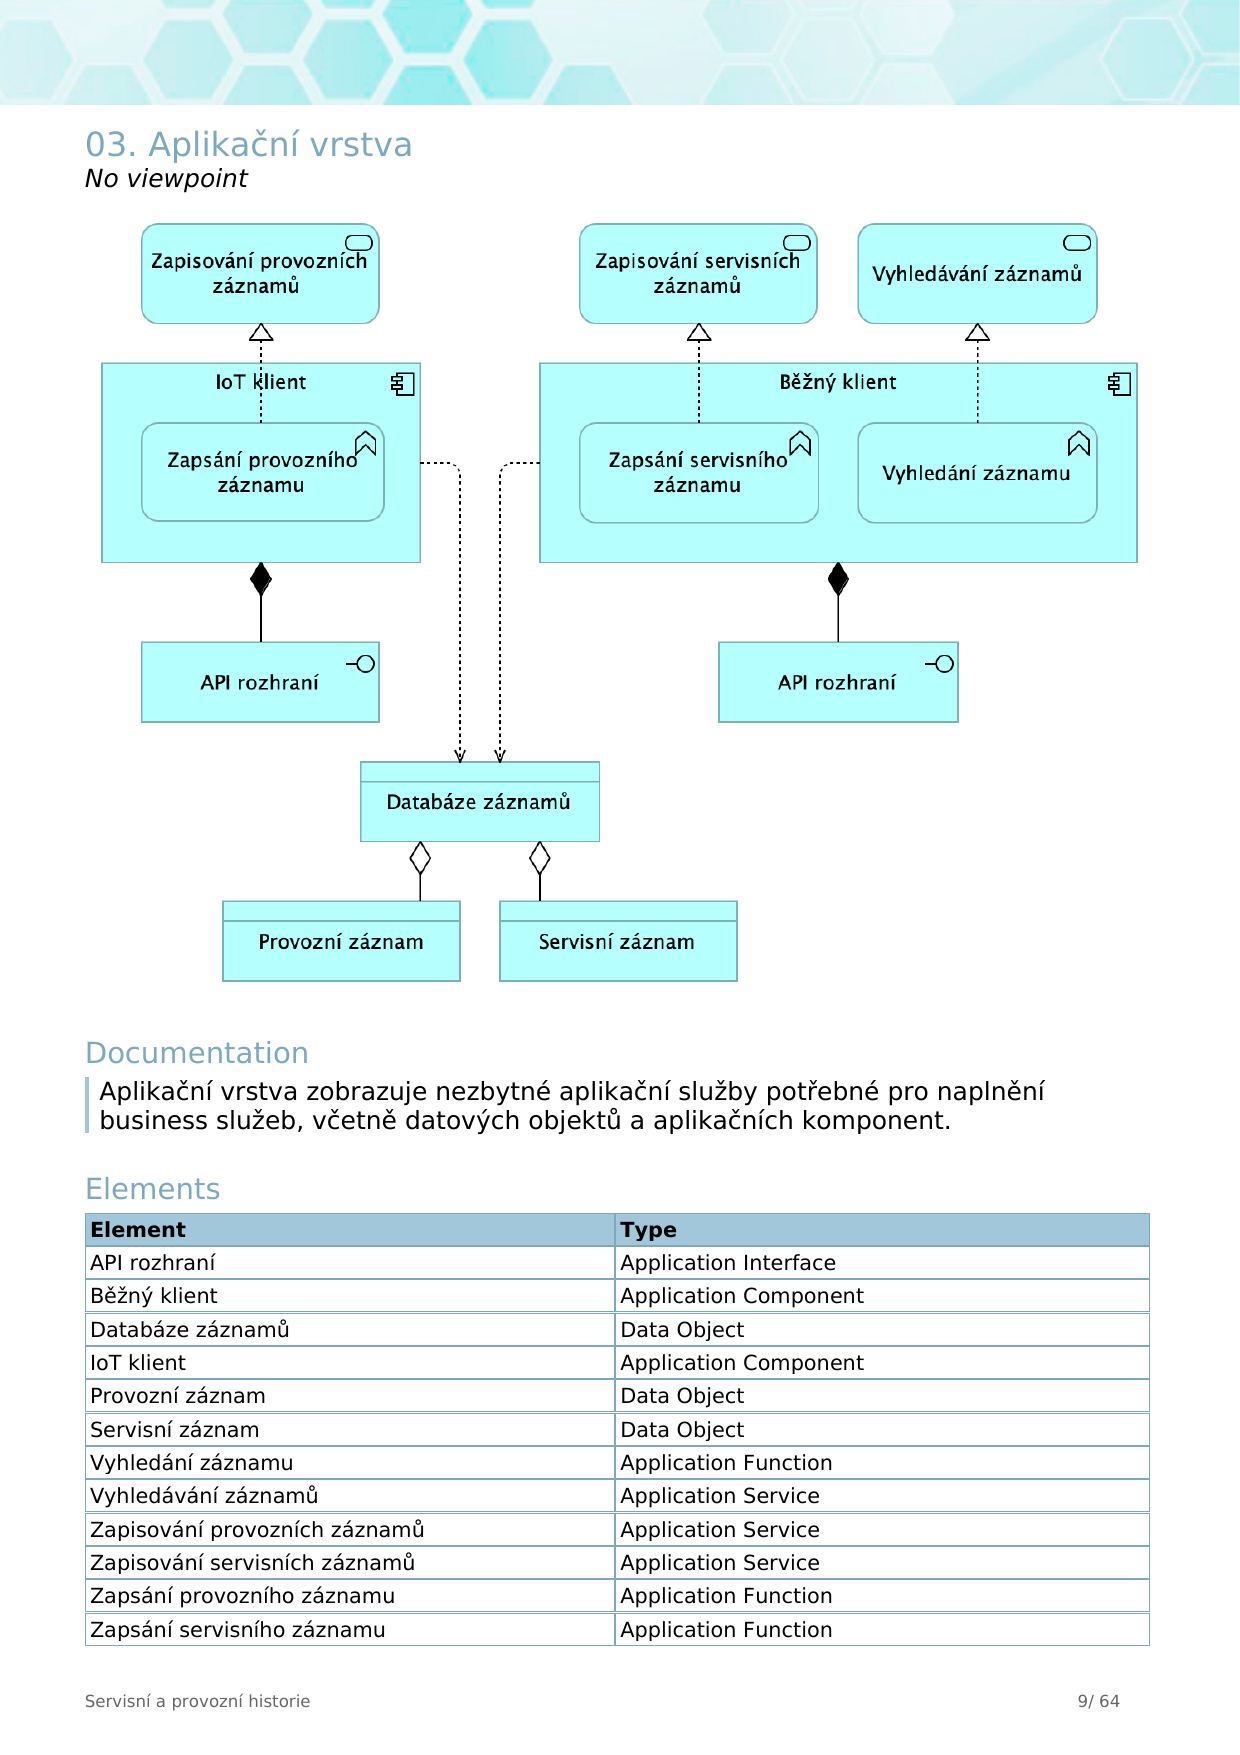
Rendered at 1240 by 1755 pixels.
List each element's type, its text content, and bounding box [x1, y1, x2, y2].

table_cell [1150, 1579, 1155, 1612]
table_cell [0, 998, 84, 1071]
table_cell [0, 1206, 84, 1212]
table_cell [1155, 1646, 1239, 1650]
table_cell [1155, 1379, 1239, 1412]
table_cell [1155, 1413, 1239, 1446]
table_cell API rozhraní [86, 1247, 614, 1278]
table_cell [1088, 105, 1150, 125]
table_cell [85, 105, 615, 125]
table_cell [0, 1379, 84, 1412]
table_cell Application Function [616, 1580, 1149, 1611]
table_cell [919, 1071, 1088, 1077]
table_cell [1155, 1479, 1239, 1512]
table_cell Application Service [616, 1514, 1149, 1545]
table_cell Běžný klient [86, 1280, 614, 1311]
table_cell [0, 1479, 84, 1512]
table_cell [1155, 1133, 1239, 1206]
table_cell [1155, 1213, 1239, 1246]
table_cell [1150, 1546, 1155, 1579]
table_cell Application Service [616, 1480, 1149, 1511]
table_cell [1155, 1313, 1239, 1346]
table_cell [0, 1579, 84, 1612]
table_cell [1155, 105, 1239, 125]
table_cell / 64 [1088, 1650, 1155, 1754]
table_cell [0, 1446, 84, 1479]
table_cell Elements [85, 1133, 1150, 1206]
table_cell No viewpoint [85, 165, 1155, 196]
table_cell [1155, 1279, 1239, 1312]
table_cell Element [86, 1214, 614, 1245]
table_cell Provozní záznam [86, 1380, 614, 1411]
table_cell 9 [919, 1650, 1088, 1754]
table_cell [0, 1650, 84, 1754]
table_cell Aplikační vrstva zobrazuje nezbytné aplikační služby potřebné pro naplnění business služeb, včetně datových objektů a aplikačních komponent. [89, 1077, 1155, 1133]
table_cell Application Service [616, 1547, 1149, 1578]
table_cell [1150, 1413, 1155, 1446]
table_cell [919, 196, 1088, 206]
table_cell [1155, 125, 1239, 164]
table_cell [1150, 1379, 1155, 1412]
table_cell Application Function [616, 1614, 1149, 1645]
table_cell Application Interface [616, 1247, 1149, 1278]
table_cell [1088, 196, 1150, 206]
table_cell [1088, 1206, 1150, 1212]
table_cell Type [616, 1214, 1149, 1245]
table_cell Vyhledání záznamu [86, 1447, 614, 1478]
table_cell Zapsání servisního záznamu [86, 1614, 614, 1645]
table_cell [1150, 1479, 1155, 1512]
table_cell [0, 1513, 84, 1546]
table_cell [1155, 1613, 1239, 1646]
table_cell [1155, 1077, 1239, 1133]
table_cell [615, 1071, 919, 1077]
table_cell Data Object [616, 1314, 1149, 1345]
table_cell [1150, 1246, 1155, 1279]
table_cell [1150, 1213, 1155, 1246]
table_cell [0, 1413, 84, 1446]
table_cell Servisní záznam [86, 1414, 614, 1445]
table_cell Documentation [85, 998, 1155, 1071]
table_cell [1155, 1513, 1239, 1546]
table_cell [0, 1077, 84, 1133]
table_cell Databáze záznamů [86, 1314, 614, 1345]
table_cell [0, 1246, 84, 1279]
table_cell [919, 105, 1088, 125]
table_cell [1155, 1579, 1239, 1612]
table_cell [85, 1206, 615, 1212]
table_cell [1155, 1206, 1239, 1212]
table_cell [1150, 1346, 1155, 1379]
table_cell 03. Aplikační vrstva [85, 125, 1155, 164]
table_cell Application Function [616, 1447, 1149, 1478]
table_cell [919, 1206, 1088, 1212]
table_cell [1088, 1071, 1150, 1077]
table_cell [0, 1646, 84, 1650]
table_cell Data Object [616, 1380, 1149, 1411]
table_cell [1150, 1313, 1155, 1346]
table_cell [0, 105, 84, 125]
table_cell Data Object [616, 1414, 1149, 1445]
table_cell [1150, 196, 1155, 206]
table_cell [85, 1646, 615, 1650]
table_cell Zapisování provozních záznamů [86, 1514, 614, 1545]
table_cell [1155, 196, 1239, 206]
table_cell [85, 1071, 615, 1077]
table_cell Servisní a provozní historie [85, 1650, 919, 1754]
table_cell Application Component [616, 1280, 1149, 1311]
table_cell [0, 1071, 84, 1077]
table_cell [1155, 165, 1239, 196]
table_cell [0, 1313, 84, 1346]
table_cell [1155, 1346, 1239, 1379]
table_cell [1155, 1246, 1239, 1279]
table_cell [0, 206, 84, 998]
table_cell [0, 1546, 84, 1579]
table_cell [1155, 998, 1239, 1071]
table_cell IoT klient [86, 1347, 614, 1378]
table_cell [919, 1646, 1088, 1650]
table_cell [0, 1613, 84, 1646]
table_cell [85, 196, 615, 206]
table_cell [1150, 1613, 1155, 1646]
table_cell [615, 1646, 919, 1650]
table_cell [0, 1133, 84, 1206]
table_cell [615, 1206, 919, 1212]
table_cell [615, 105, 919, 125]
table_cell Vyhledávání záznamů [86, 1480, 614, 1511]
table_cell [1150, 105, 1155, 125]
table_cell [1150, 1513, 1155, 1546]
table_cell [1088, 1646, 1150, 1650]
table_cell [1155, 1650, 1239, 1754]
table_cell [0, 125, 84, 164]
table_cell [1150, 1279, 1155, 1312]
table_cell Zapisování servisních záznamů [86, 1547, 614, 1578]
table_cell [0, 1346, 84, 1379]
table_cell [1150, 1446, 1155, 1479]
table_cell Zapsání provozního záznamu [86, 1580, 614, 1611]
table_cell [0, 1279, 84, 1312]
table_cell [0, 165, 84, 196]
table_cell [1155, 1546, 1239, 1579]
table_cell [0, 196, 84, 206]
table_cell [1155, 206, 1239, 998]
table_cell [1155, 1071, 1239, 1077]
table_cell [0, 1213, 84, 1246]
table_cell [615, 196, 919, 206]
table_cell Application Component [616, 1347, 1149, 1378]
table_cell [1150, 1133, 1155, 1206]
table_cell [1155, 1446, 1239, 1479]
